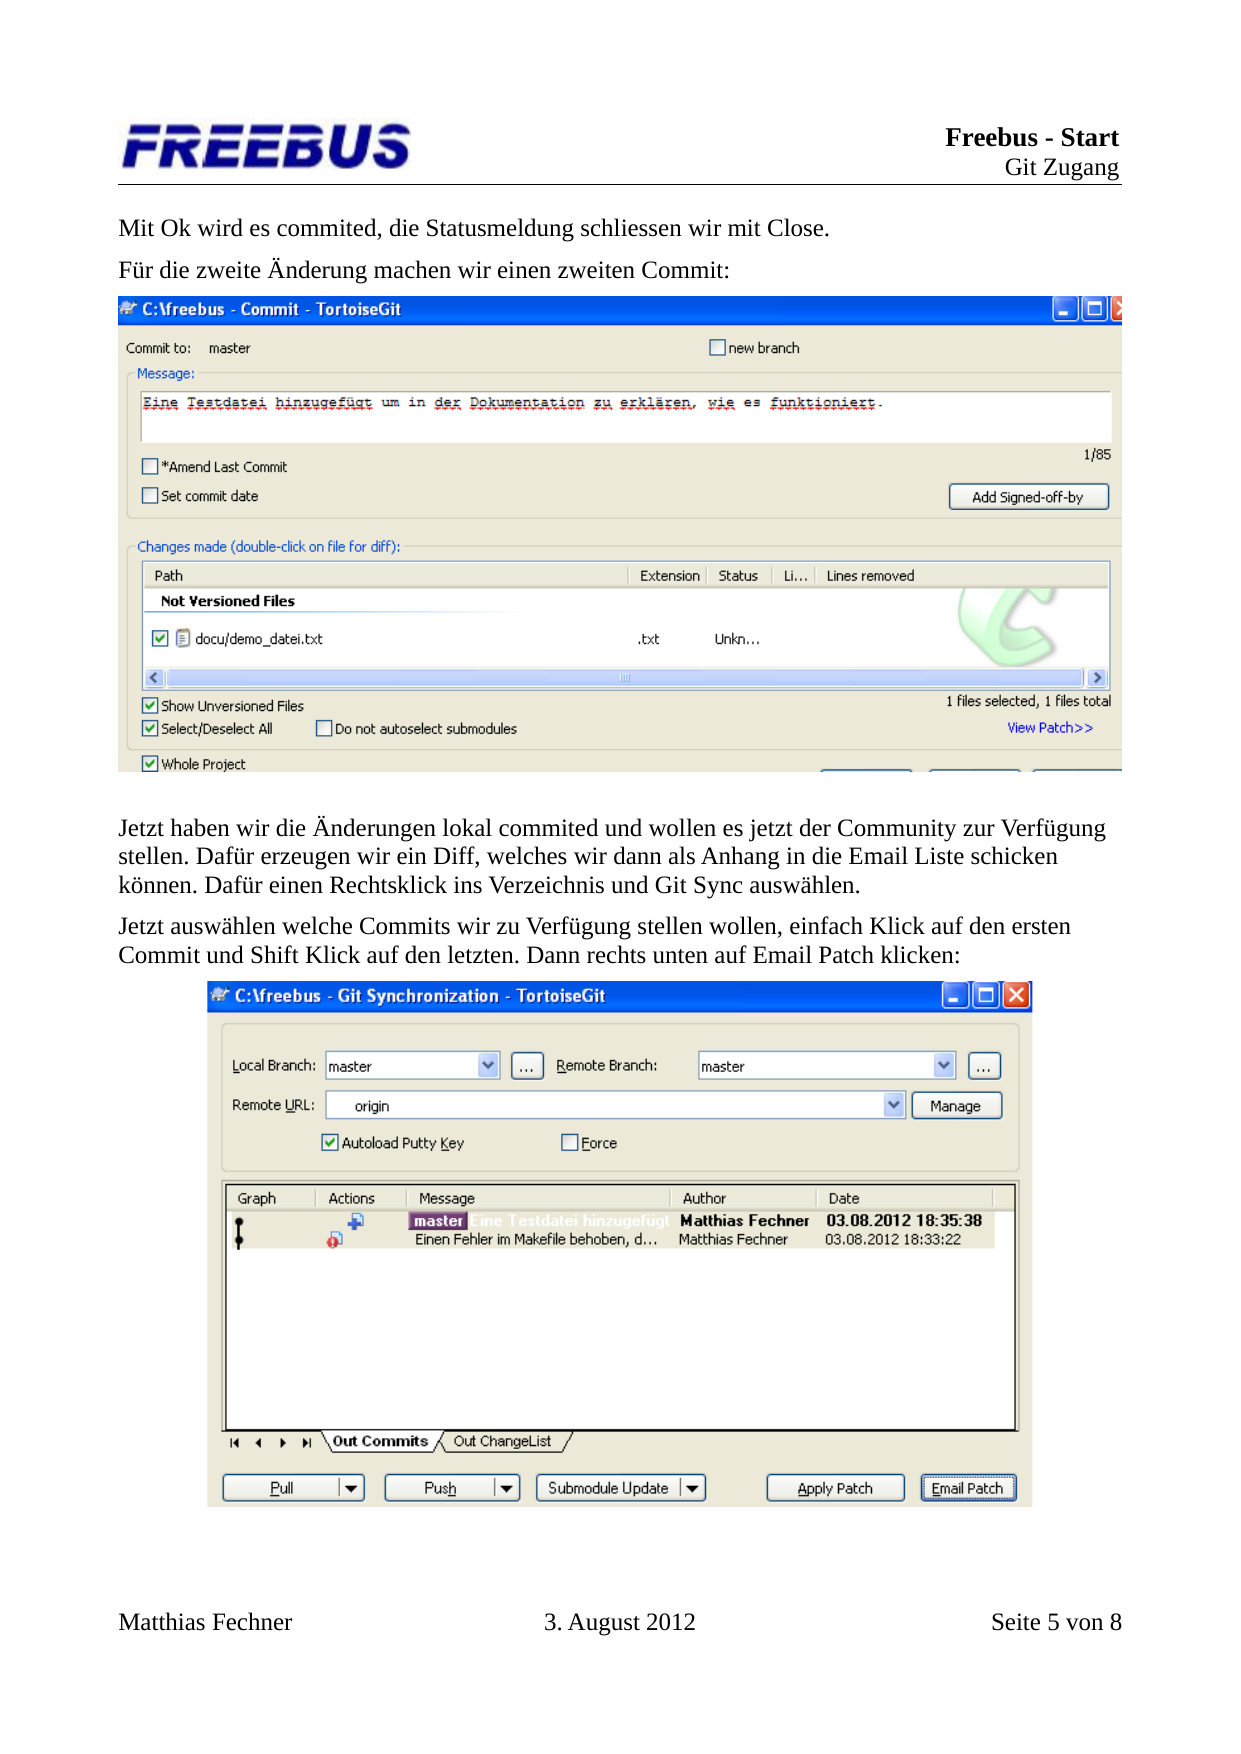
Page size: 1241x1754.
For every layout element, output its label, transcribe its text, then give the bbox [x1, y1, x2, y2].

text Jetzt auswählen welche Commits wir zu Verfügung stellen wollen, einfach Klick auf den ersten Commit und Shift Klick auf den letzten. Dann rechts unten auf Email Patch klicken: [118, 911, 1122, 969]
text Jetzt haben wir die Änderungen lokal commited und wollen es jetzt der Community zur Verfügung stellen. Dafür erzeugen wir ein Diff, welches wir dann als Anhang in die Email Liste schicken können. Dafür einen Rechtsklick ins Verzeichnis und Git Sync auswählen. [118, 813, 1122, 899]
text Für die zweite Änderung machen wir einen zweiten Commit: [118, 255, 1122, 283]
picture [118, 296, 1122, 772]
picture [207, 981, 1033, 1507]
picture [118, 118, 411, 172]
text Mit Ok wird es commited, die Statusmeldung schliessen wir mit Close. [118, 213, 1122, 242]
